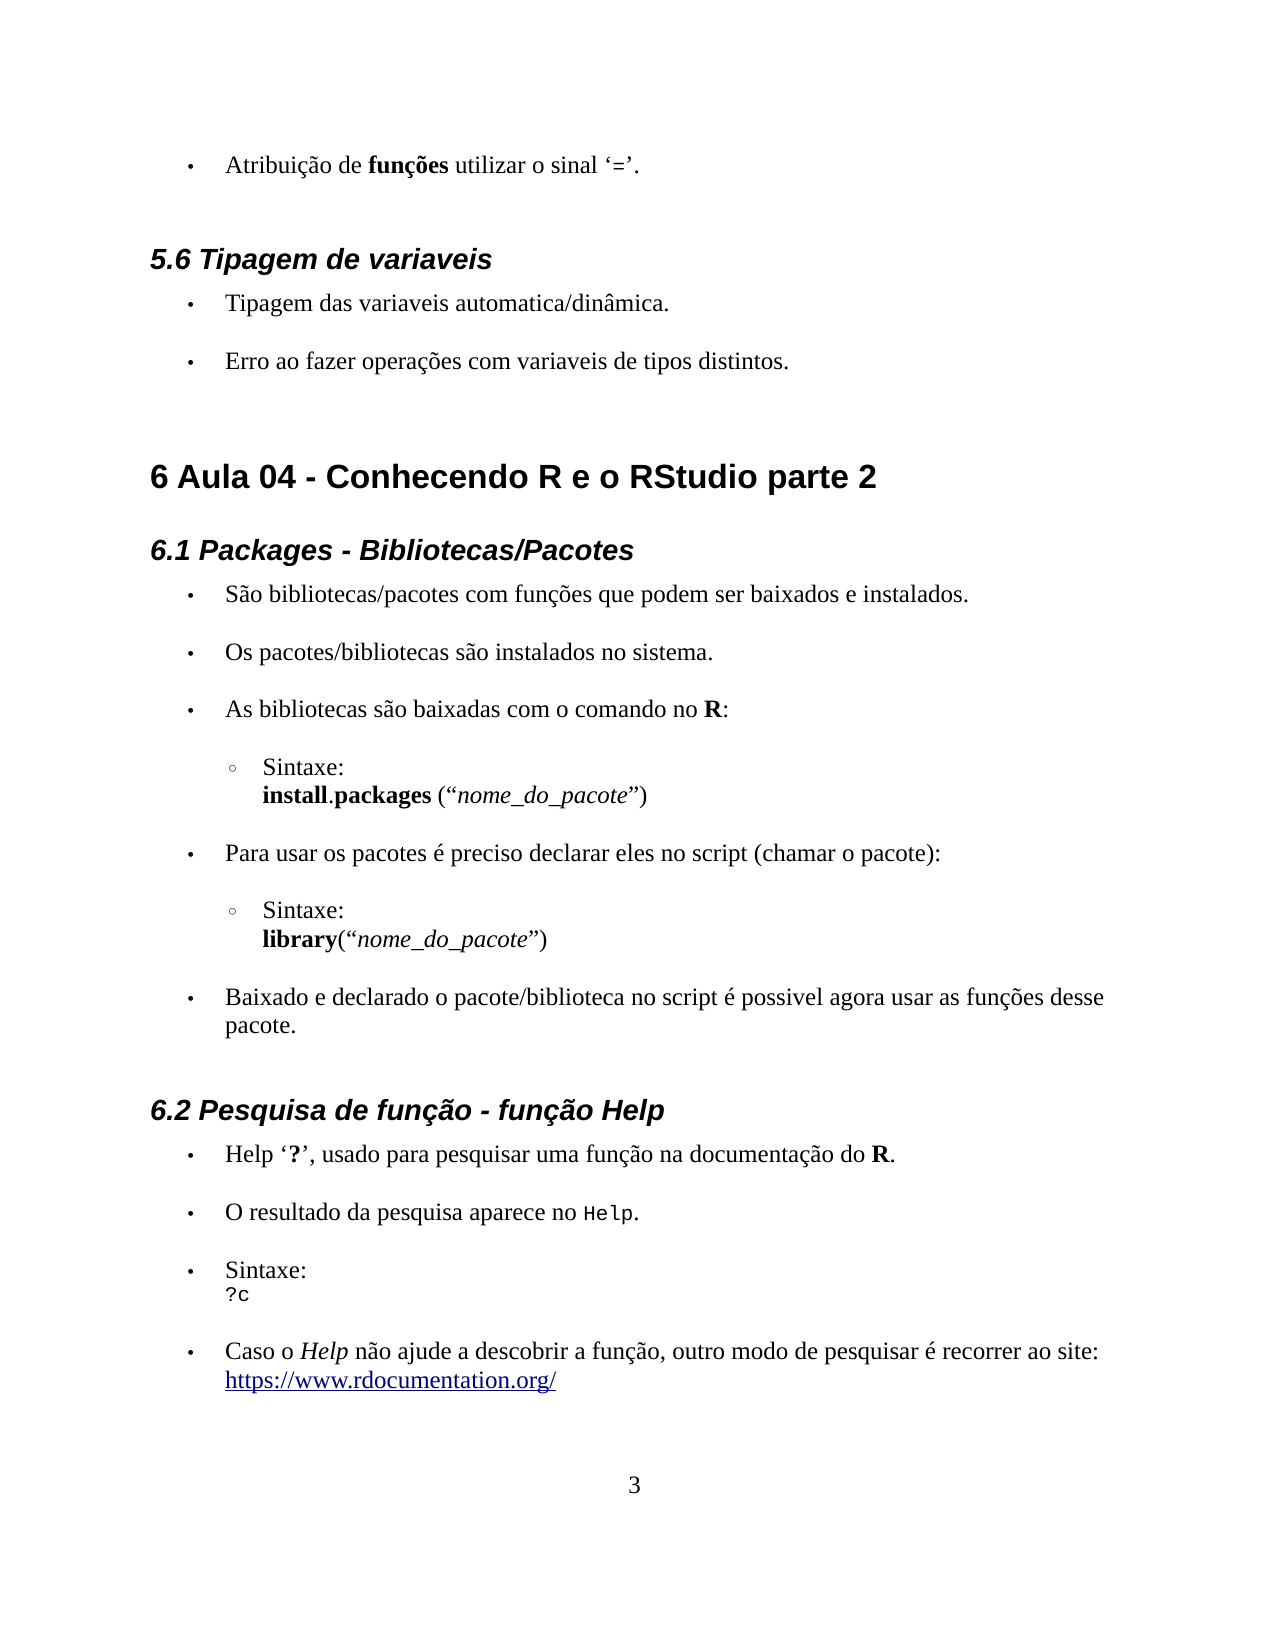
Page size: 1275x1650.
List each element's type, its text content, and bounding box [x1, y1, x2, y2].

list O resultado da pesquisa aparece no Help. [187, 1197, 1125, 1255]
list Caso o Help não ajude a descobrir a função, outro modo de pesquisar é recorrer ao site: https://www.rdocumentation.org/ [187, 1336, 1125, 1422]
list Tipagem das variaveis automatica/dinâmica. [187, 288, 1125, 346]
list São bibliotecas/pacotes com funções que podem ser baixados e instalados. [187, 579, 1125, 637]
list Baixado e declarado o pacote/biblioteca no script é possivel agora usar as funções desse pacote. [187, 982, 1125, 1039]
list Erro ao fazer operações com variaveis de tipos distintos. [187, 346, 1125, 403]
subtitle 6.2 Pesquisa de função - função Help [150, 1093, 1125, 1127]
list Sintaxe: install.packages (“nome_do_pacote”) [225, 752, 1125, 838]
list Help ‘?’, usado para pesquisar uma função na documentação do R. [187, 1139, 1125, 1197]
subtitle 6 Aula 04 - Conhecendo R e o RStudio parte 2 [150, 457, 1125, 496]
list Sintaxe: ?c [187, 1255, 1125, 1336]
list Para usar os pacotes é preciso declarar eles no script (chamar o pacote): [187, 838, 1125, 896]
list Os pacotes/bibliotecas são instalados no sistema. [187, 637, 1125, 694]
list Sintaxe: library(“nome_do_pacote”) [225, 896, 1125, 982]
list Atribuição de funções utilizar o sinal ‘=’. [187, 150, 1125, 208]
list As bibliotecas são baixadas com o comando no R: [187, 694, 1125, 752]
subtitle 5.6 Tipagem de variaveis [150, 242, 1125, 276]
subtitle 6.1 Packages - Bibliotecas/Pacotes [150, 533, 1125, 567]
